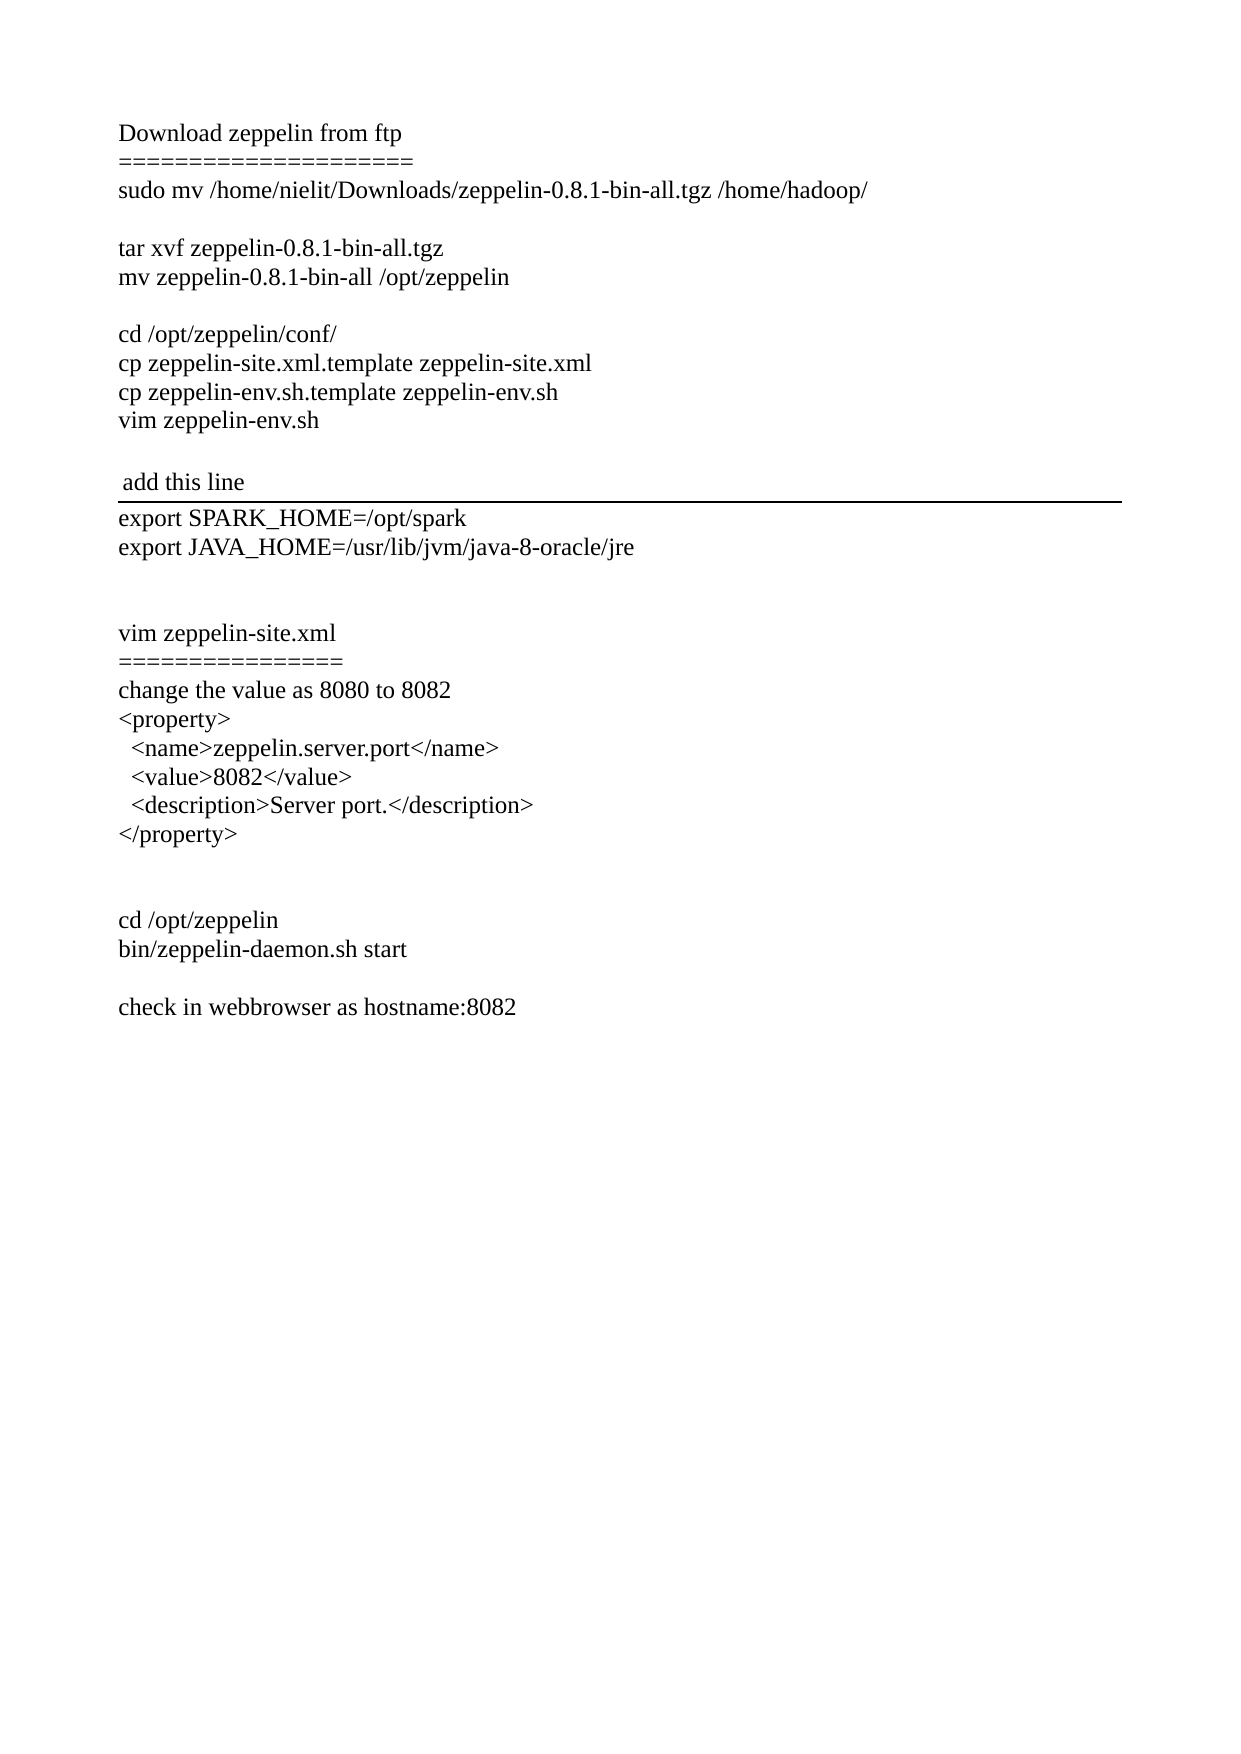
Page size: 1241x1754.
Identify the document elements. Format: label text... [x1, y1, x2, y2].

text check in webbrowser as hostname:8082 [118, 992, 1122, 1020]
text <value>8082</value> [118, 762, 1122, 790]
text cp zeppelin-env.sh.template zeppelin-env.sh [118, 377, 1122, 406]
text export JAVA_HOME=/usr/lib/jvm/java-8-oracle/jre [118, 532, 1122, 560]
text Download zeppelin from ftp [118, 118, 1122, 147]
text bin/zeppelin-daemon.sh start [118, 934, 1122, 963]
text vim zeppelin-env.sh [118, 406, 1122, 434]
text ================ [118, 647, 1122, 675]
text add this line [118, 463, 1122, 501]
text change the value as 8080 to 8082 [118, 675, 1122, 704]
text tar xvf zeppelin-0.8.1-bin-all.tgz [118, 233, 1122, 262]
text ===================== [118, 147, 1122, 176]
text <property> [118, 704, 1122, 733]
text </property> [118, 819, 1122, 848]
text cp zeppelin-site.xml.template zeppelin-site.xml [118, 348, 1122, 377]
text export SPARK_HOME=/opt/spark [118, 503, 1122, 532]
text <description>Server port.</description> [118, 790, 1122, 819]
text cd /opt/zeppelin [118, 905, 1122, 934]
text mv zeppelin-0.8.1-bin-all /opt/zeppelin [118, 262, 1122, 291]
text sudo mv /home/nielit/Downloads/zeppelin-0.8.1-bin-all.tgz /home/hadoop/ [118, 176, 1122, 204]
text cd /opt/zeppelin/conf/ [118, 319, 1122, 348]
text vim zeppelin-site.xml [118, 618, 1122, 647]
text <name>zeppelin.server.port</name> [118, 733, 1122, 762]
